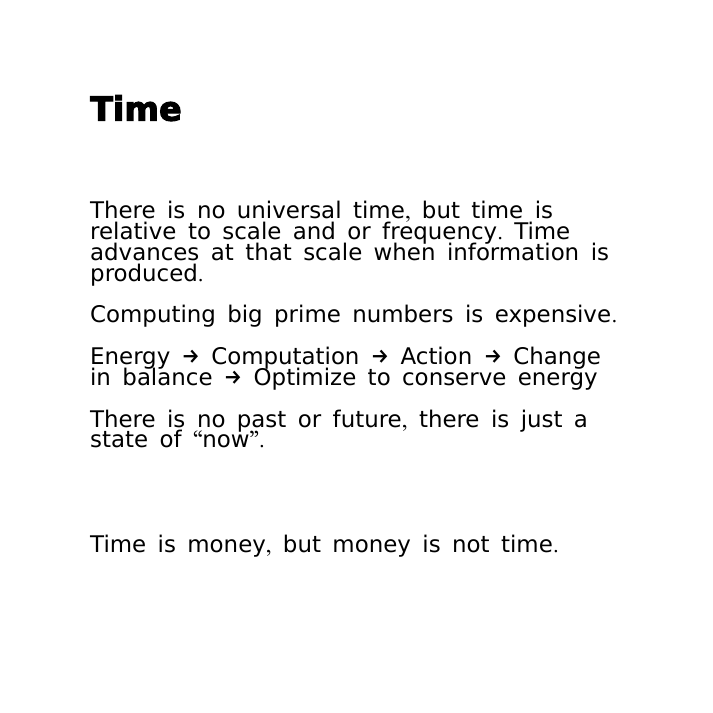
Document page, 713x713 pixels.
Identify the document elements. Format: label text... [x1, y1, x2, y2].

text Computing big prime numbers is expensive. [90, 307, 622, 328]
text There is no universal time, but time is relative to scale and or frequency. Time advances at that scale when information is produced. [90, 203, 622, 286]
text There is no past or future, there is just a state of “now”. [90, 411, 622, 453]
text Energy → Computation → Action → Change in balance → Optimize to conserve energy [90, 348, 622, 390]
text Time is money, but money is not time. [90, 536, 622, 557]
subtitle Time [90, 97, 622, 128]
